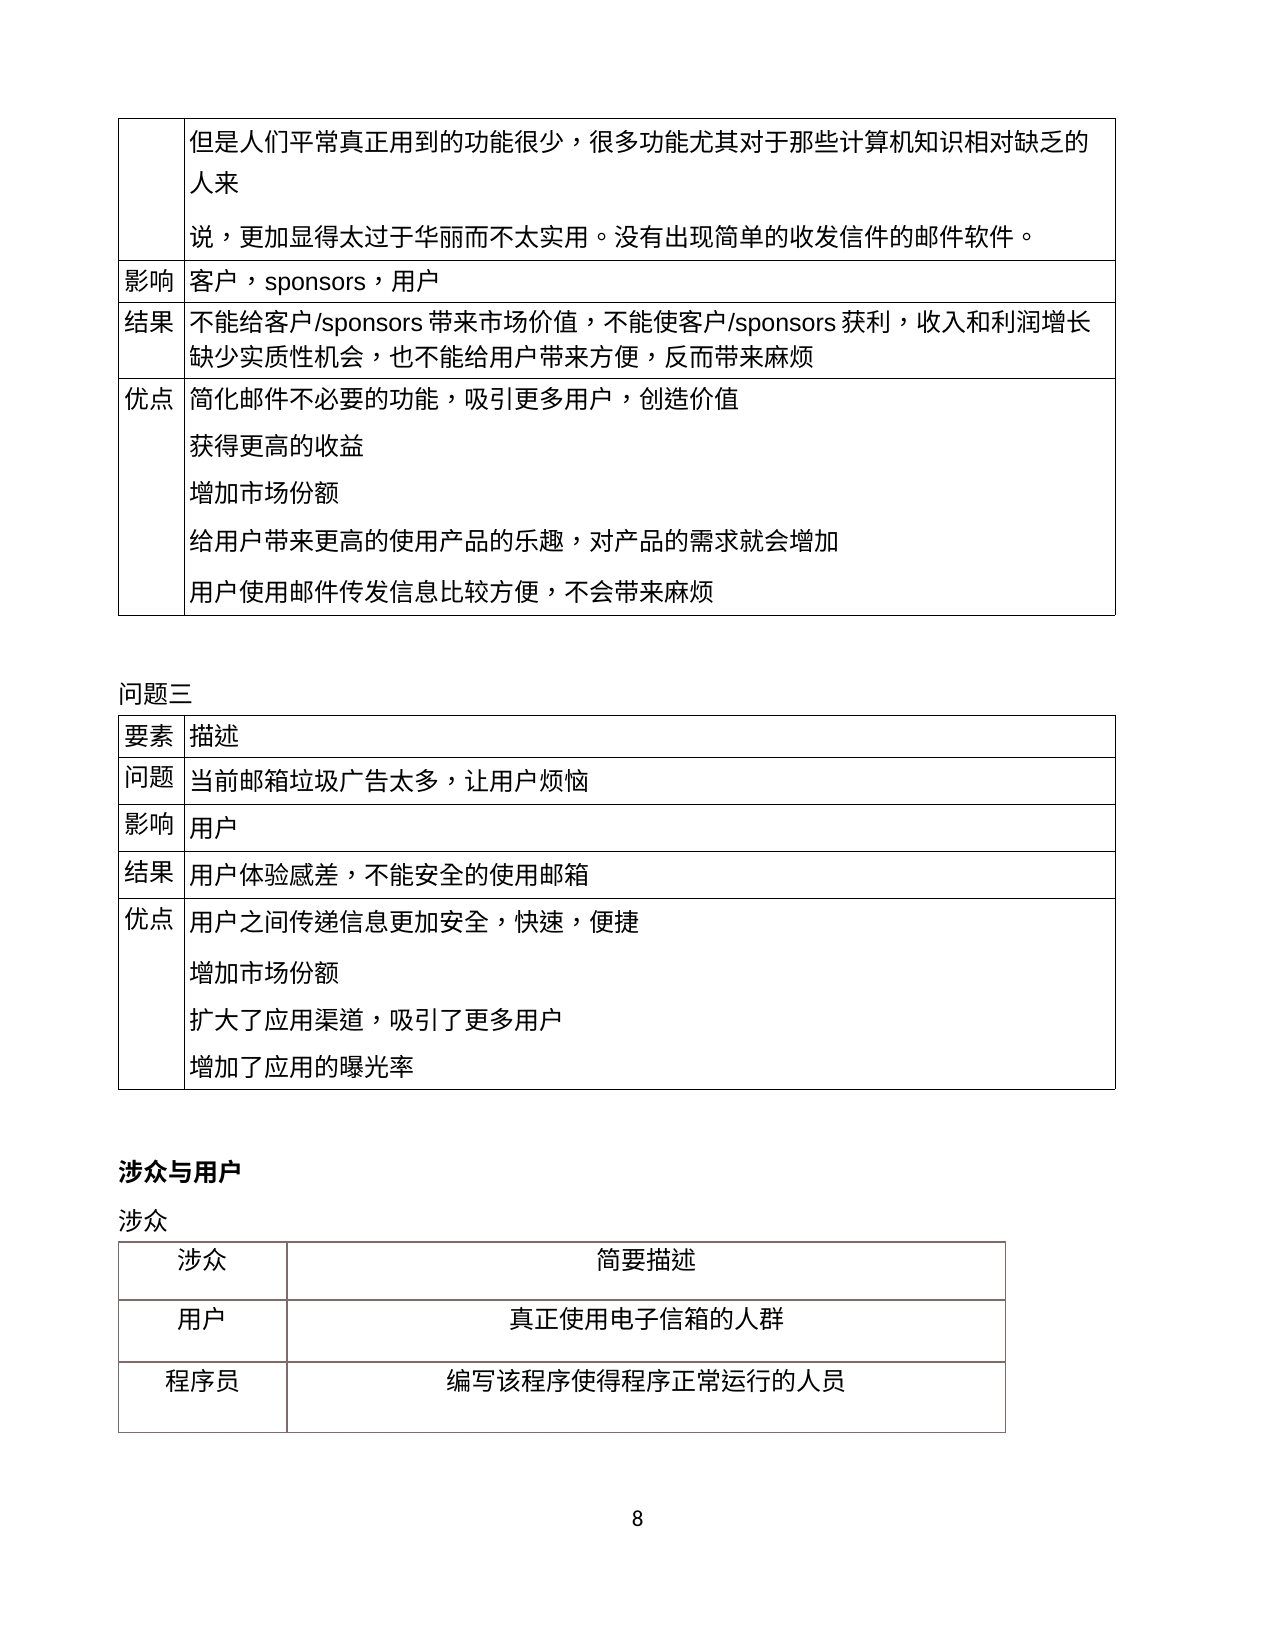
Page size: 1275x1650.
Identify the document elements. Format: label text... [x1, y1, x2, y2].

table_cell 客户，sponsors，用户 [185, 261, 1115, 302]
text 涉众与用户 [118, 1154, 1157, 1188]
table_header 要素 [119, 716, 184, 757]
table_cell 程序员 [119, 1363, 286, 1432]
table_header 涉众 [119, 1243, 286, 1299]
table_cell 结果 [119, 852, 184, 898]
table_cell 用户体验感差，不能安全的使用邮箱 [185, 852, 1115, 898]
table_cell 用户之间传递信息更加安全，快速，便捷 增加市场份额 扩大了应用渠道，吸引了更多用户 增加了应用的曝光率 [185, 899, 1115, 1089]
table_cell 编写该程序使得程序正常运行的人员 [288, 1363, 1005, 1432]
table_cell 优点 [119, 379, 184, 615]
table_cell 影响 [119, 805, 184, 851]
table_cell 用户 [185, 805, 1115, 851]
table_cell 但是人们平常真正用到的功能很少，很多功能尤其对于那些计算机知识相对缺乏的人来 说，更加显得太过于华丽而不太实用。没有出现简单的收发信件的邮件软件。 [185, 119, 1115, 260]
table_cell 简化邮件不必要的功能，吸引更多用户，创造价值 获得更高的收益 增加市场份额 给用户带来更高的使用产品的乐趣，对产品的需求就会增加 用户使用邮件传发信息比较方便，不会带来麻烦 [185, 379, 1115, 615]
table_cell 问题 [119, 758, 184, 804]
text 问题三 [118, 680, 1157, 709]
table_header 描述 [185, 716, 1115, 757]
table_cell 结果 [119, 303, 184, 378]
table_header 简要描述 [288, 1243, 1005, 1299]
text 涉众 [118, 1207, 1157, 1236]
table_cell 当前邮箱垃圾广告太多，让用户烦恼 [185, 758, 1115, 804]
table_cell 真正使用电子信箱的人群 [288, 1301, 1005, 1361]
table_cell 优点 [119, 899, 184, 1089]
table_cell 影响 [119, 261, 184, 302]
table_cell [119, 119, 184, 260]
table_cell 用户 [119, 1301, 286, 1361]
table_cell 不能给客户/sponsors带来市场价值，不能使客户/sponsors获利，收入和利润增长缺少实质性机会，也不能给用户带来方便，反而带来麻烦 [185, 303, 1115, 378]
